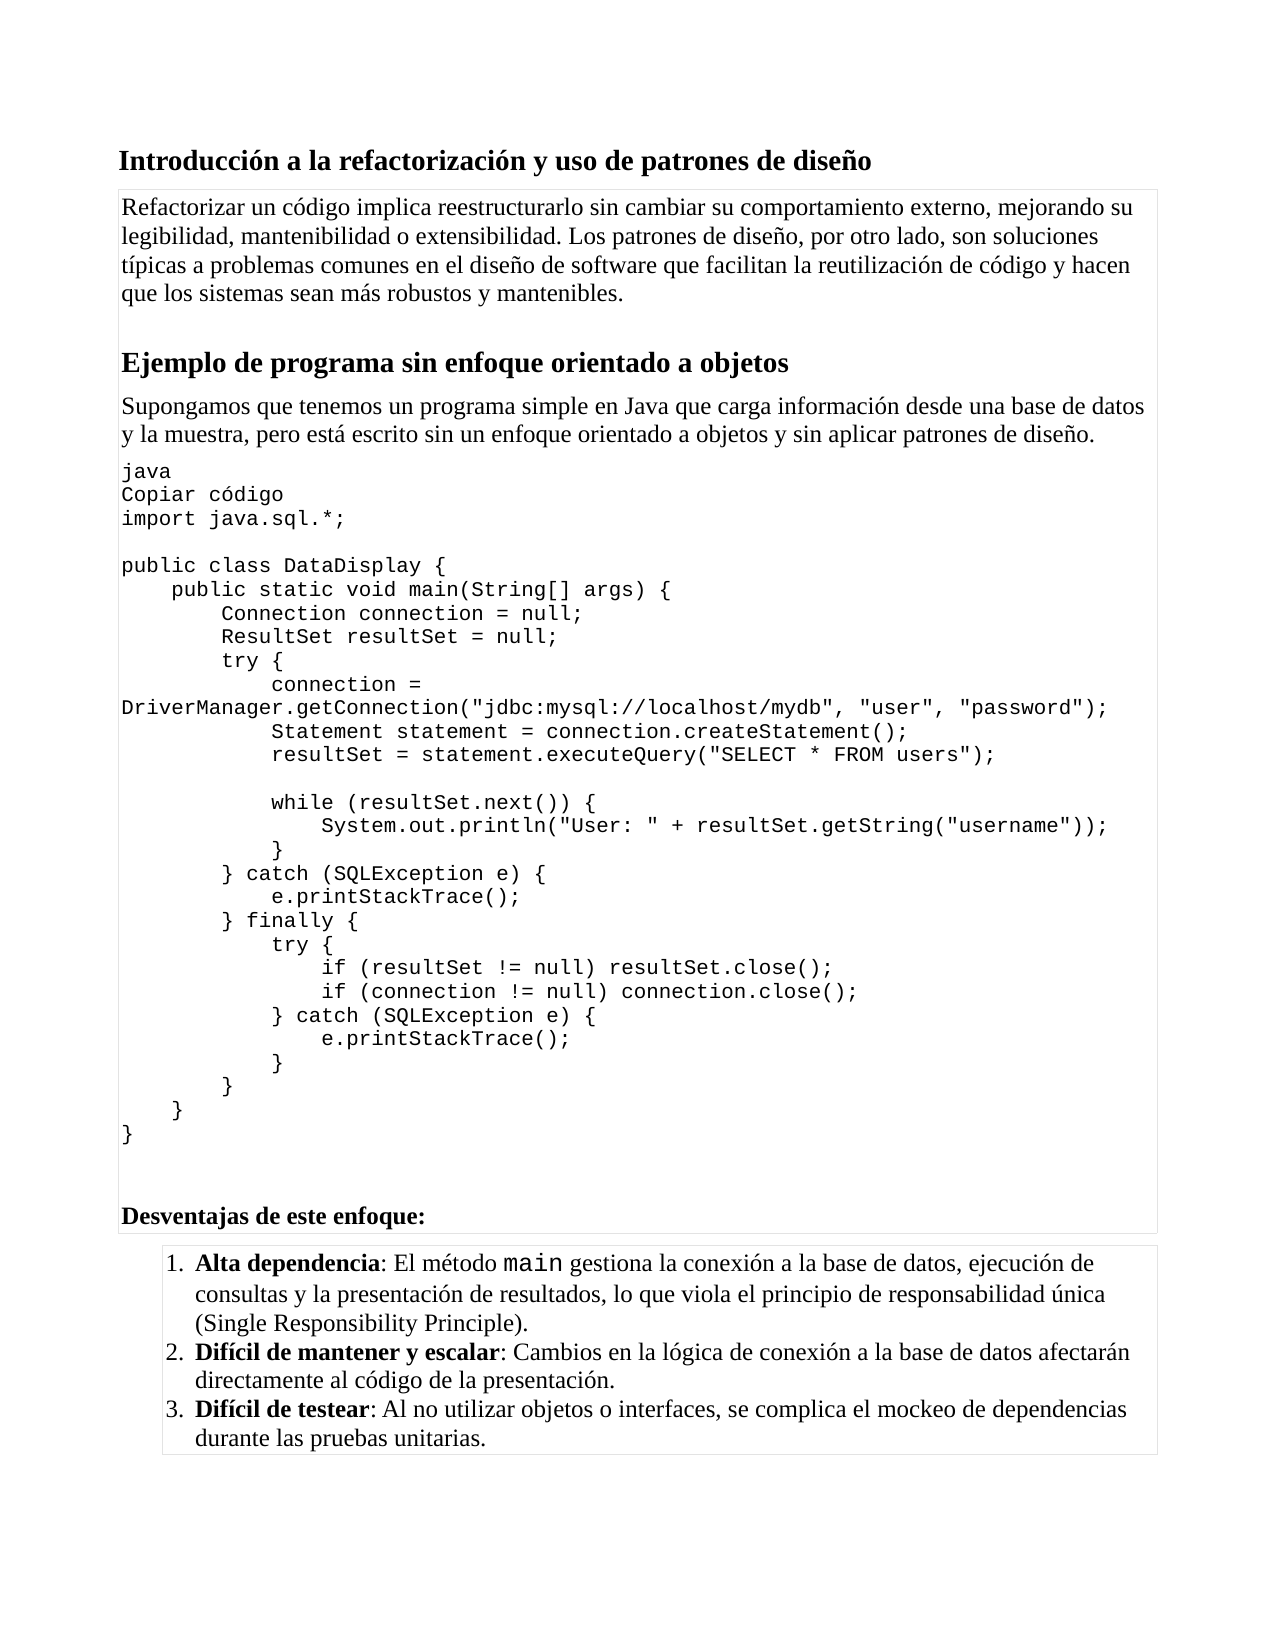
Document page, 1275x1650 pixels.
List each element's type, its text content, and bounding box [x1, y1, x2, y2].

text if (connection != null) connection.close(); [119, 978, 1157, 1002]
subtitle Introducción a la refactorización y uso de patrones de diseño [118, 143, 1157, 177]
list Difícil de mantener y escalar: Cambios en la lógica de conexión a la base de datos afectarán directamente al código de la presentación. [163, 1333, 1157, 1391]
text Statement statement = connection.createStatement(); [119, 718, 1157, 741]
text Connection connection = null; [119, 599, 1157, 623]
text java [119, 458, 1157, 481]
text } [119, 1096, 1157, 1120]
text e.printStackTrace(); [119, 1025, 1157, 1049]
subtitle Desventajas de este enfoque: [119, 1198, 1157, 1233]
text Refactorizar un código implica reestructurarlo sin cambiar su comportamiento externo, mejorando su legibilidad, mantenibilidad o extensibilidad. Los patrones de diseño, por otro lado, son soluciones típicas a problemas comunes en el diseño de software que facilitan la reutilización de código y hacen que los sistemas sean más robustos y mantenibles. [119, 190, 1157, 307]
text } [119, 1120, 1157, 1146]
text public class DataDisplay { [119, 552, 1157, 576]
text try { [119, 647, 1157, 671]
text connection = DriverManager.getConnection("jdbc:mysql://localhost/mydb", "user", "password"); [119, 671, 1157, 718]
text } [119, 836, 1157, 860]
text resultSet = statement.executeQuery("SELECT * FROM users"); [119, 741, 1157, 768]
text } catch (SQLException e) { [119, 1002, 1157, 1025]
text e.printStackTrace(); [119, 883, 1157, 907]
text while (resultSet.next()) { [119, 789, 1157, 812]
subtitle Ejemplo de programa sin enfoque orientado a objetos [119, 342, 1157, 378]
text System.out.println("User: " + resultSet.getString("username")); [119, 812, 1157, 836]
text ResultSet resultSet = null; [119, 623, 1157, 647]
text } [119, 1072, 1157, 1096]
text Copiar código [119, 481, 1157, 505]
text } [119, 1049, 1157, 1072]
text if (resultSet != null) resultSet.close(); [119, 954, 1157, 978]
list Difícil de testear: Al no utilizar objetos o interfaces, se complica el mockeo de dependencias durante las pruebas unitarias. [163, 1391, 1157, 1454]
text import java.sql.*; [119, 505, 1157, 532]
text Supongamos que tenemos un programa simple en Java que carga información desde una base de datos y la muestra, pero está escrito sin un enfoque orientado a objetos y sin aplicar patrones de diseño. [119, 388, 1157, 448]
text } finally { [119, 907, 1157, 931]
text } catch (SQLException e) { [119, 860, 1157, 883]
list Alta dependencia: El método main gestiona la conexión a la base de datos, ejecución de consultas y la presentación de resultados, lo que viola el principio de responsabilidad única (Single Responsibility Principle). [163, 1246, 1157, 1333]
text public static void main(String[] args) { [119, 576, 1157, 599]
text try { [119, 931, 1157, 954]
